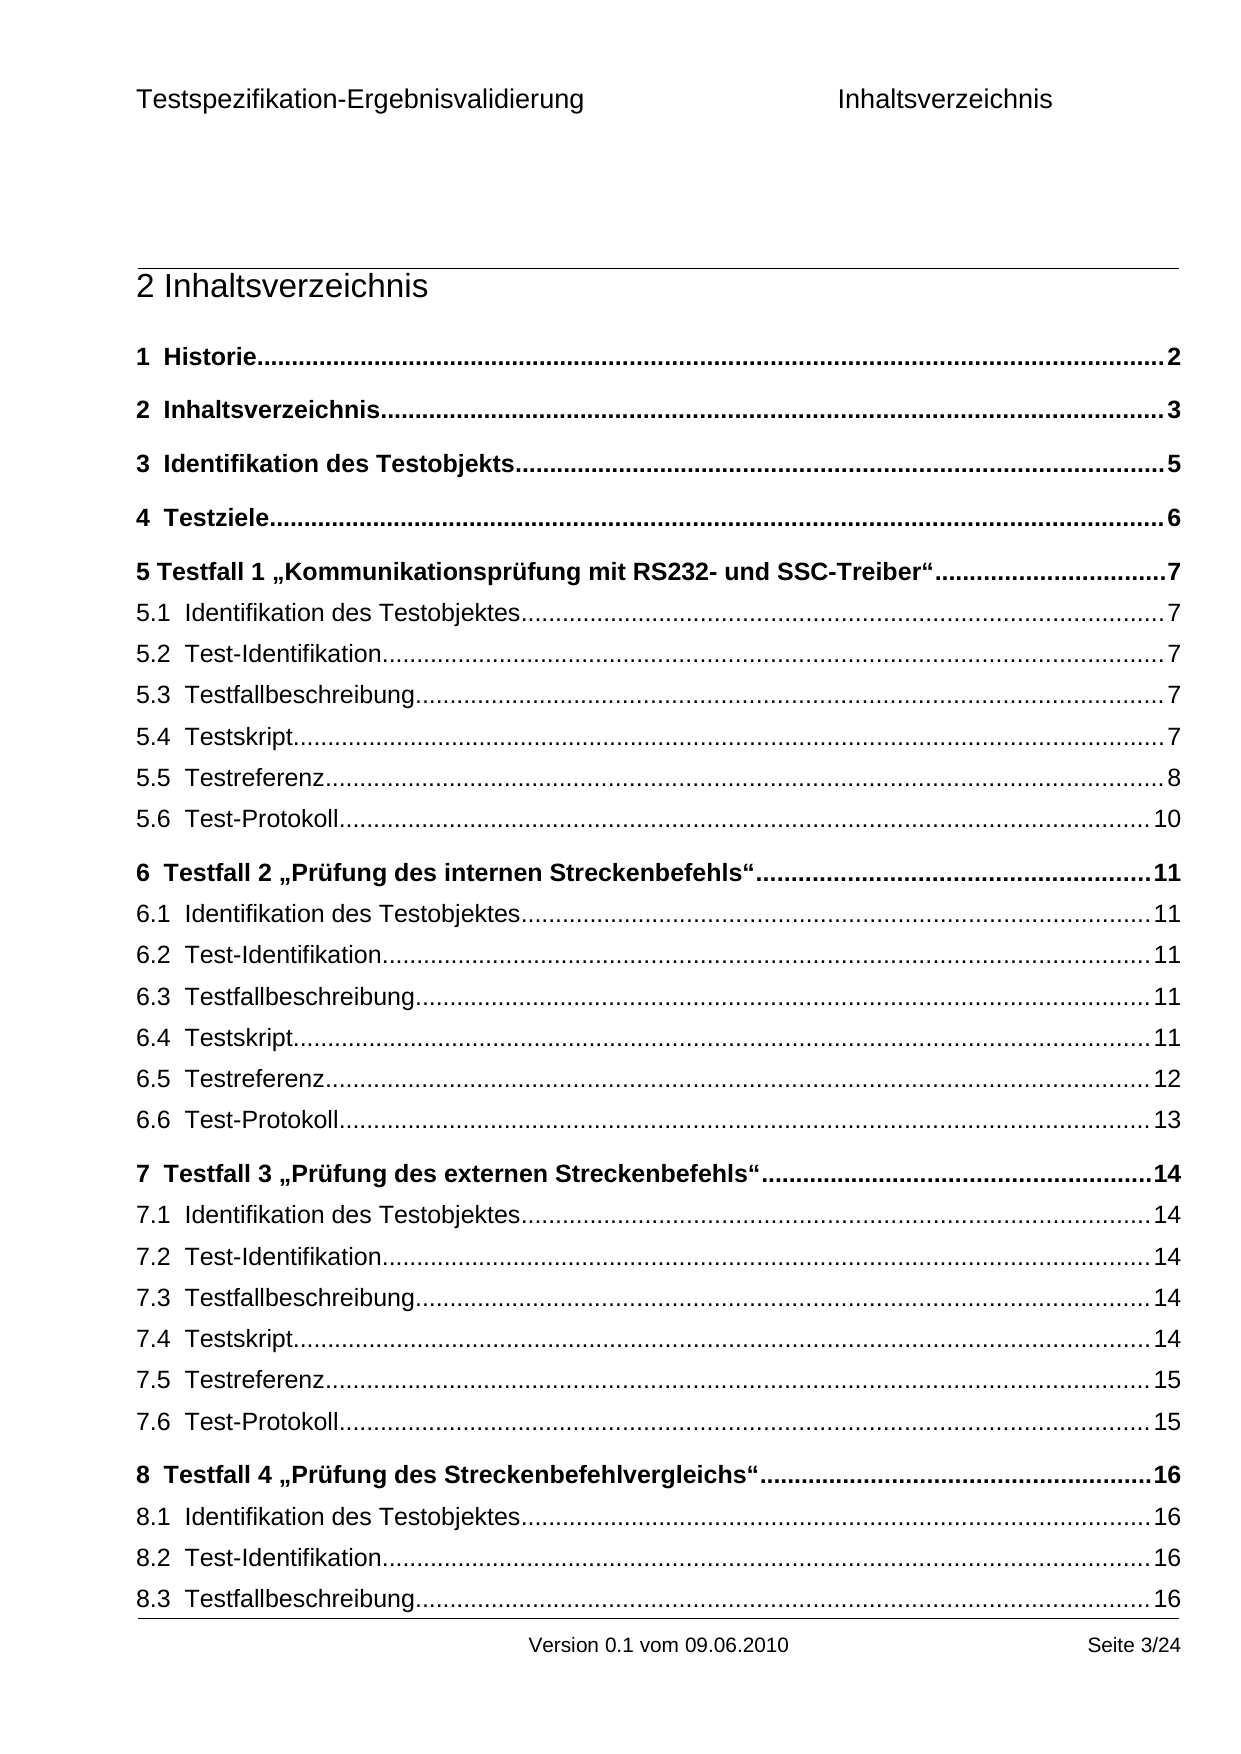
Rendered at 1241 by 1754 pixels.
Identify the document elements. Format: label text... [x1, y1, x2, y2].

text 7.6 Test-Protokoll 15 [136, 1407, 1181, 1436]
text 5.6 Test-Protokoll 10 [136, 804, 1181, 833]
text 6.3 Testfallbeschreibung 11 [136, 982, 1181, 1011]
text 5.2 Test-Identifikation 7 [136, 639, 1181, 668]
text 7.4 Testskript 14 [136, 1324, 1181, 1353]
text 6.4 Testskript 11 [136, 1023, 1181, 1052]
text 5.1 Identifikation des Testobjektes 7 [136, 598, 1181, 627]
text 2 Inhaltsverzeichnis 3 [136, 396, 1181, 424]
text 6.2 Test-Identifikation 11 [136, 941, 1181, 969]
text 5.4 Testskript 7 [136, 722, 1181, 751]
text 8.3 Testfallbeschreibung 16 [136, 1584, 1181, 1612]
text 7.1 Identifikation des Testobjektes 14 [136, 1201, 1181, 1229]
text 5.5 Testreferenz 8 [136, 763, 1181, 792]
text 8 Testfall 4 „Prüfung des Streckenbefehlvergleichs“ 16 [136, 1461, 1181, 1489]
text 4 Testziele 6 [136, 503, 1181, 532]
text 1 Historie 2 [136, 342, 1181, 371]
text 6.1 Identifikation des Testobjektes 11 [136, 899, 1181, 928]
text 8.1 Identifikation des Testobjektes 16 [136, 1502, 1181, 1531]
text 8.2 Test-Identifikation 16 [136, 1543, 1181, 1572]
text 6.6 Test-Protokoll 13 [136, 1106, 1181, 1134]
text 7 Testfall 3 „Prüfung des externen Streckenbefehls“ 14 [136, 1159, 1181, 1188]
text 5.3 Testfallbeschreibung 7 [136, 681, 1181, 709]
text 7.2 Test-Identifikation 14 [136, 1242, 1181, 1271]
text 3 Identifikation des Testobjekts 5 [136, 449, 1181, 478]
text 7.3 Testfallbeschreibung 14 [136, 1283, 1181, 1312]
text 6.5 Testreferenz 12 [136, 1064, 1181, 1093]
text 5 Testfall 1 „Kommunikationsprüfung mit RS232- und SSC-Treiber“ 7 [136, 557, 1181, 586]
subtitle Inhaltsverzeichnis [136, 289, 1181, 304]
text 6 Testfall 2 „Prüfung des internen Streckenbefehls“ 11 [136, 858, 1181, 887]
text 7.5 Testreferenz 15 [136, 1366, 1181, 1394]
